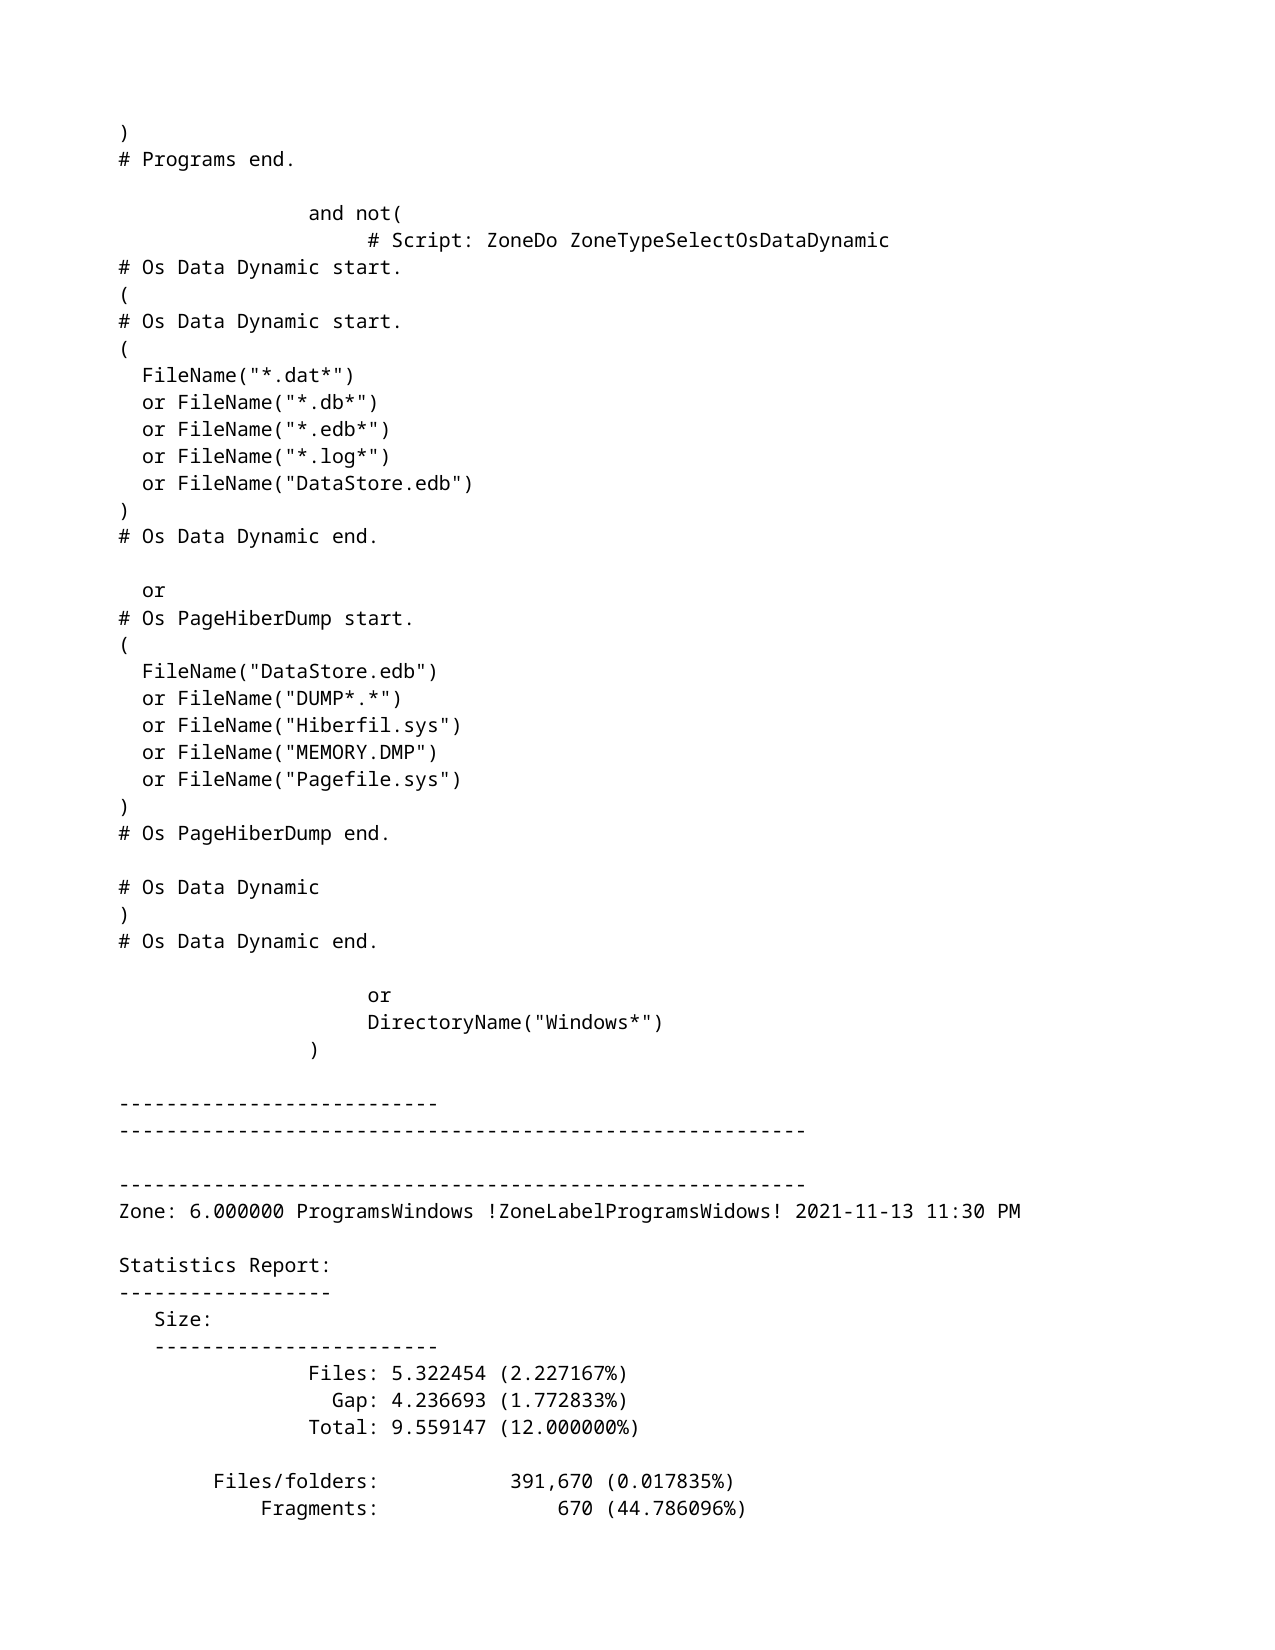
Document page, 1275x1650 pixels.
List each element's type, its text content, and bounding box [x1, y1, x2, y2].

text FileName("DataStore.edb") [118, 658, 1157, 685]
text # Os Data Dynamic start. [118, 253, 1157, 280]
text and not( [118, 199, 1157, 226]
text Gap: 4.236693 (1.772833%) [118, 1386, 1157, 1413]
text Fragments: 670 (44.786096%) [118, 1494, 1157, 1521]
text --------------------------- [118, 1089, 1157, 1116]
text # Os Data Dynamic end. [118, 927, 1157, 954]
text Files: 5.322454 (2.227167%) [118, 1359, 1157, 1386]
text or FileName("*.log*") [118, 442, 1157, 469]
text or FileName("DataStore.edb") [118, 469, 1157, 496]
text ---------------------------------------------------------- [118, 1170, 1157, 1197]
text Size: [118, 1305, 1157, 1332]
text ) [118, 793, 1157, 819]
text or FileName("Pagefile.sys") [118, 766, 1157, 793]
text DirectoryName("Windows*") [118, 1008, 1157, 1035]
text or FileName("Hiberfil.sys") [118, 712, 1157, 739]
text or FileName("MEMORY.DMP") [118, 739, 1157, 766]
text FileName("*.dat*") [118, 361, 1157, 388]
text ) [118, 1035, 1157, 1062]
text Files/folders: 391,670 (0.017835%) [118, 1467, 1157, 1494]
text ) [118, 496, 1157, 523]
text # Os PageHiberDump end. [118, 819, 1157, 847]
text ---------------------------------------------------------- [118, 1116, 1157, 1143]
text # Os Data Dynamic start. [118, 307, 1157, 334]
text or [118, 577, 1157, 604]
text Total: 9.559147 (12.000000%) [118, 1413, 1157, 1440]
text # Programs end. [118, 145, 1157, 172]
text ------------------ [118, 1278, 1157, 1305]
text or FileName("*.db*") [118, 388, 1157, 415]
text # Script: ZoneDo ZoneTypeSelectOsDataDynamic [118, 226, 1157, 253]
text ------------------------ [118, 1332, 1157, 1359]
text ( [118, 334, 1157, 361]
text # Os PageHiberDump start. [118, 604, 1157, 631]
text Zone: 6.000000 ProgramsWindows !ZoneLabelProgramsWidows! 2021-11-13 11:30 PM [118, 1197, 1157, 1224]
text ) [118, 118, 1157, 145]
text or [118, 981, 1157, 1008]
text or FileName("DUMP*.*") [118, 685, 1157, 712]
text Statistics Report: [118, 1251, 1157, 1278]
text # Os Data Dynamic end. [118, 523, 1157, 550]
text or FileName("*.edb*") [118, 415, 1157, 442]
text ) [118, 901, 1157, 927]
text ( [118, 631, 1157, 658]
text ( [118, 280, 1157, 307]
text # Os Data Dynamic [118, 873, 1157, 901]
